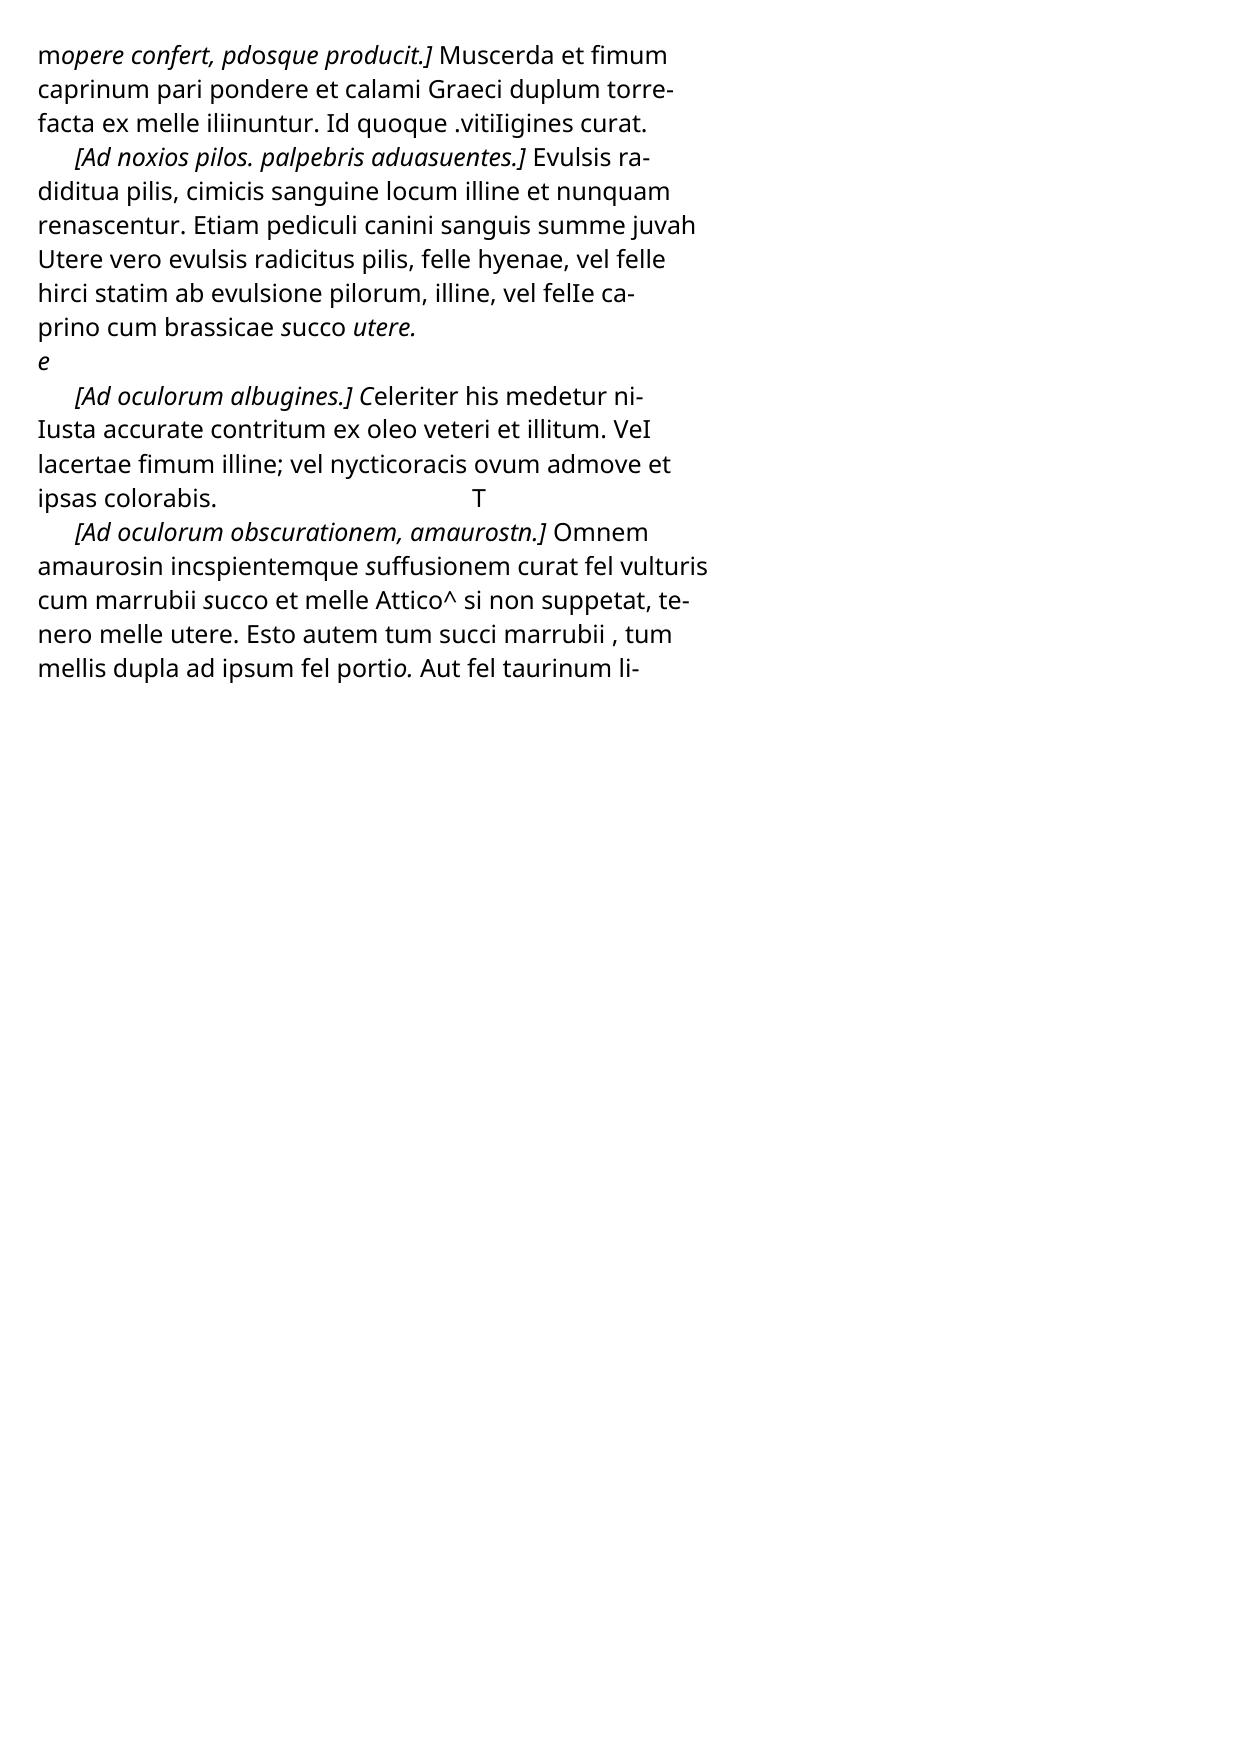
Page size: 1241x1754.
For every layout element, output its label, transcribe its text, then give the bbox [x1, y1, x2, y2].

text [Ad oculorum albugines.] Celeriter his medetur ni- Iusta accurate contritum ex oleo veteri et illitum. VeI lacertae fimum illine; vel nycticoracis ovum admove et ipsas colorabis. T [37, 378, 1203, 514]
text [Ad noxios pilos. palpebris aduasuentes.] Evulsis ra- diditua pilis, cimicis sanguine locum illine et nunquam renascentur. Etiam pediculi canini sanguis summe juvah Utere vero evulsis radicitus pilis, felle hyenae, vel felle hirci statim ab evulsione pilorum, illine, vel felIe ca- prino cum brassicae succo utere. e [37, 140, 1203, 378]
text [Ad oculorum obscurationem, amaurostn.] Omnem amaurosin incspientemque suffusionem curat fel vulturis cum marrubii succo et melle Attico^ si non suppetat, te- nero melle utere. Esto autem tum succi marrubii , tum mellis dupla ad ipsum fel portio. Aut fel taurinum li- [37, 514, 1203, 685]
text mopere confert, pdosque producit.] Muscerda et fimum caprinum pari pondere et calami Graeci duplum torre- facta ex melle iliinuntur. Id quoque .vitiIigines curat. [37, 37, 1203, 140]
